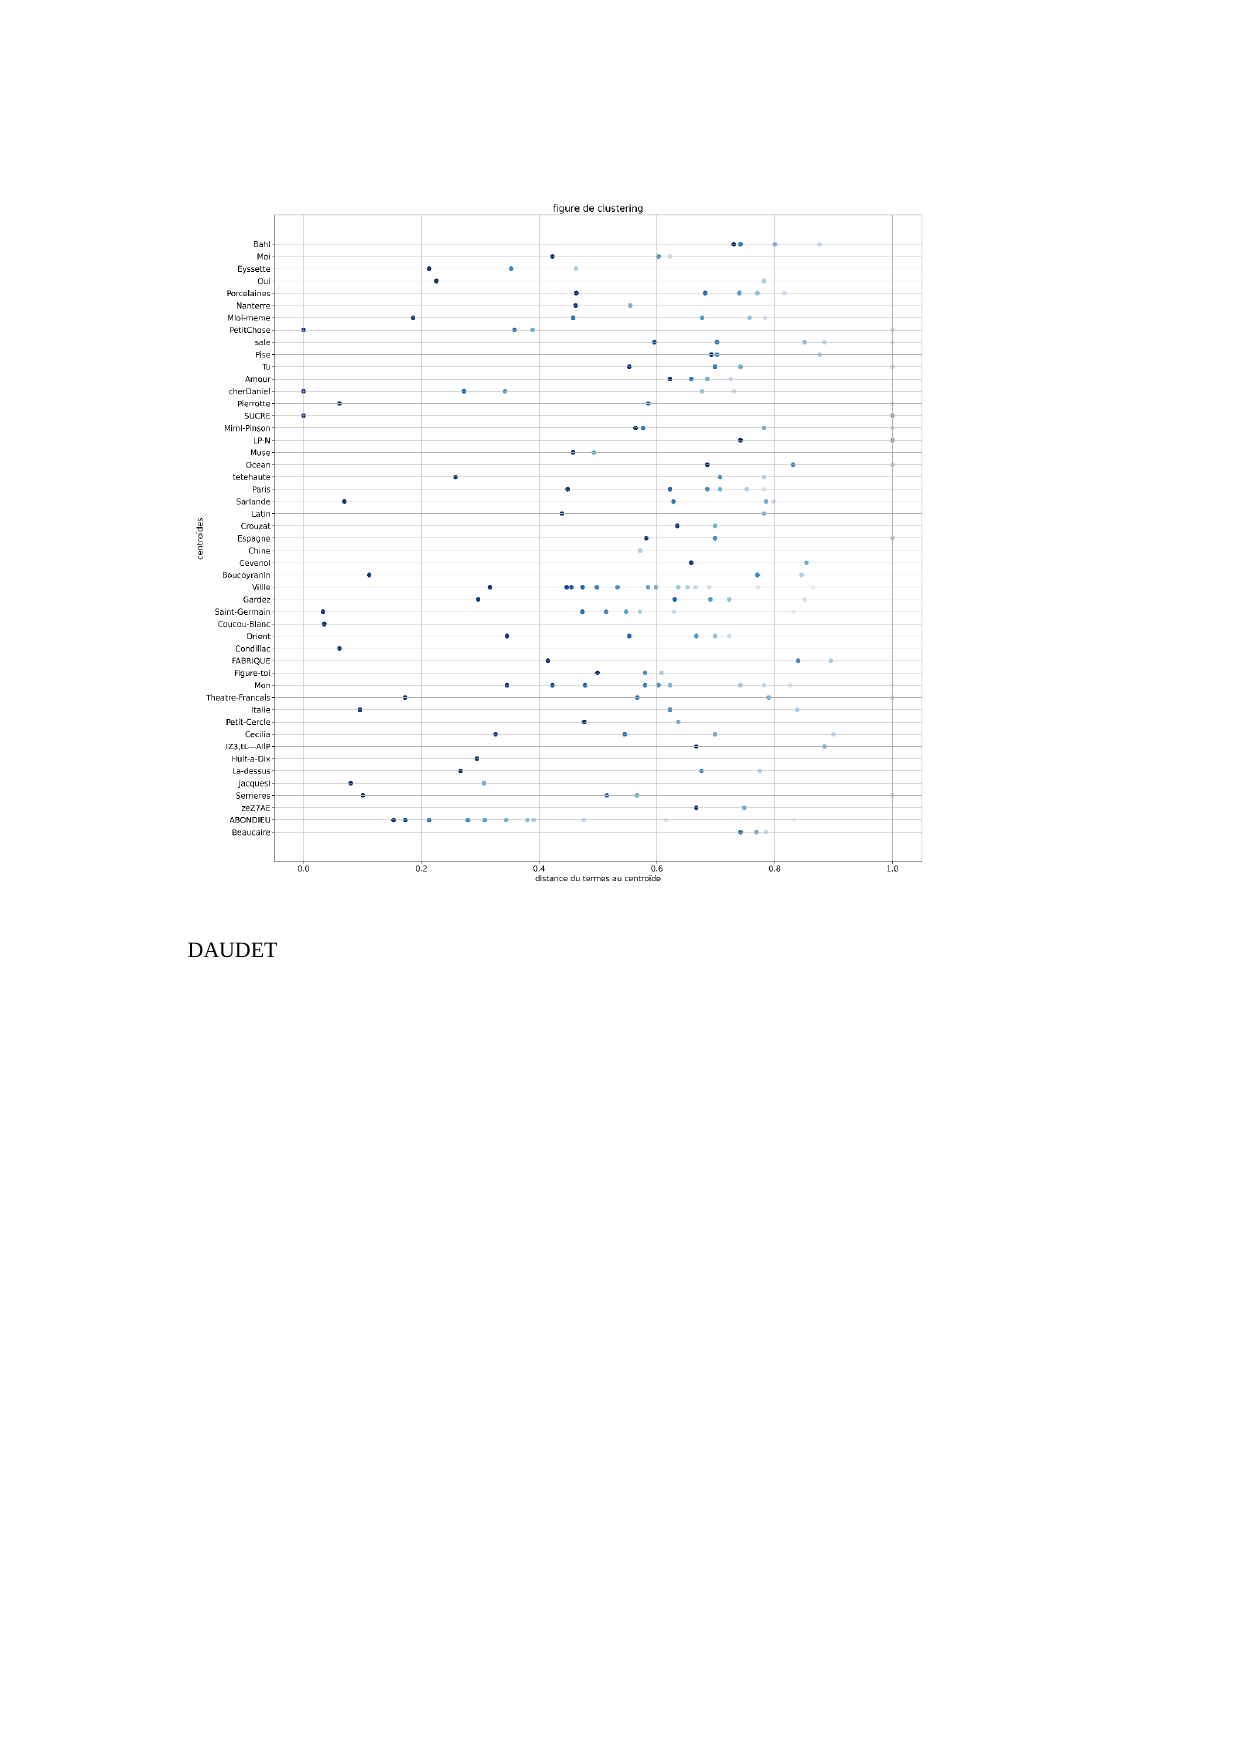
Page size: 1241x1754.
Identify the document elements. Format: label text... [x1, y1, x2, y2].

text DAUDET [187, 908, 1053, 971]
